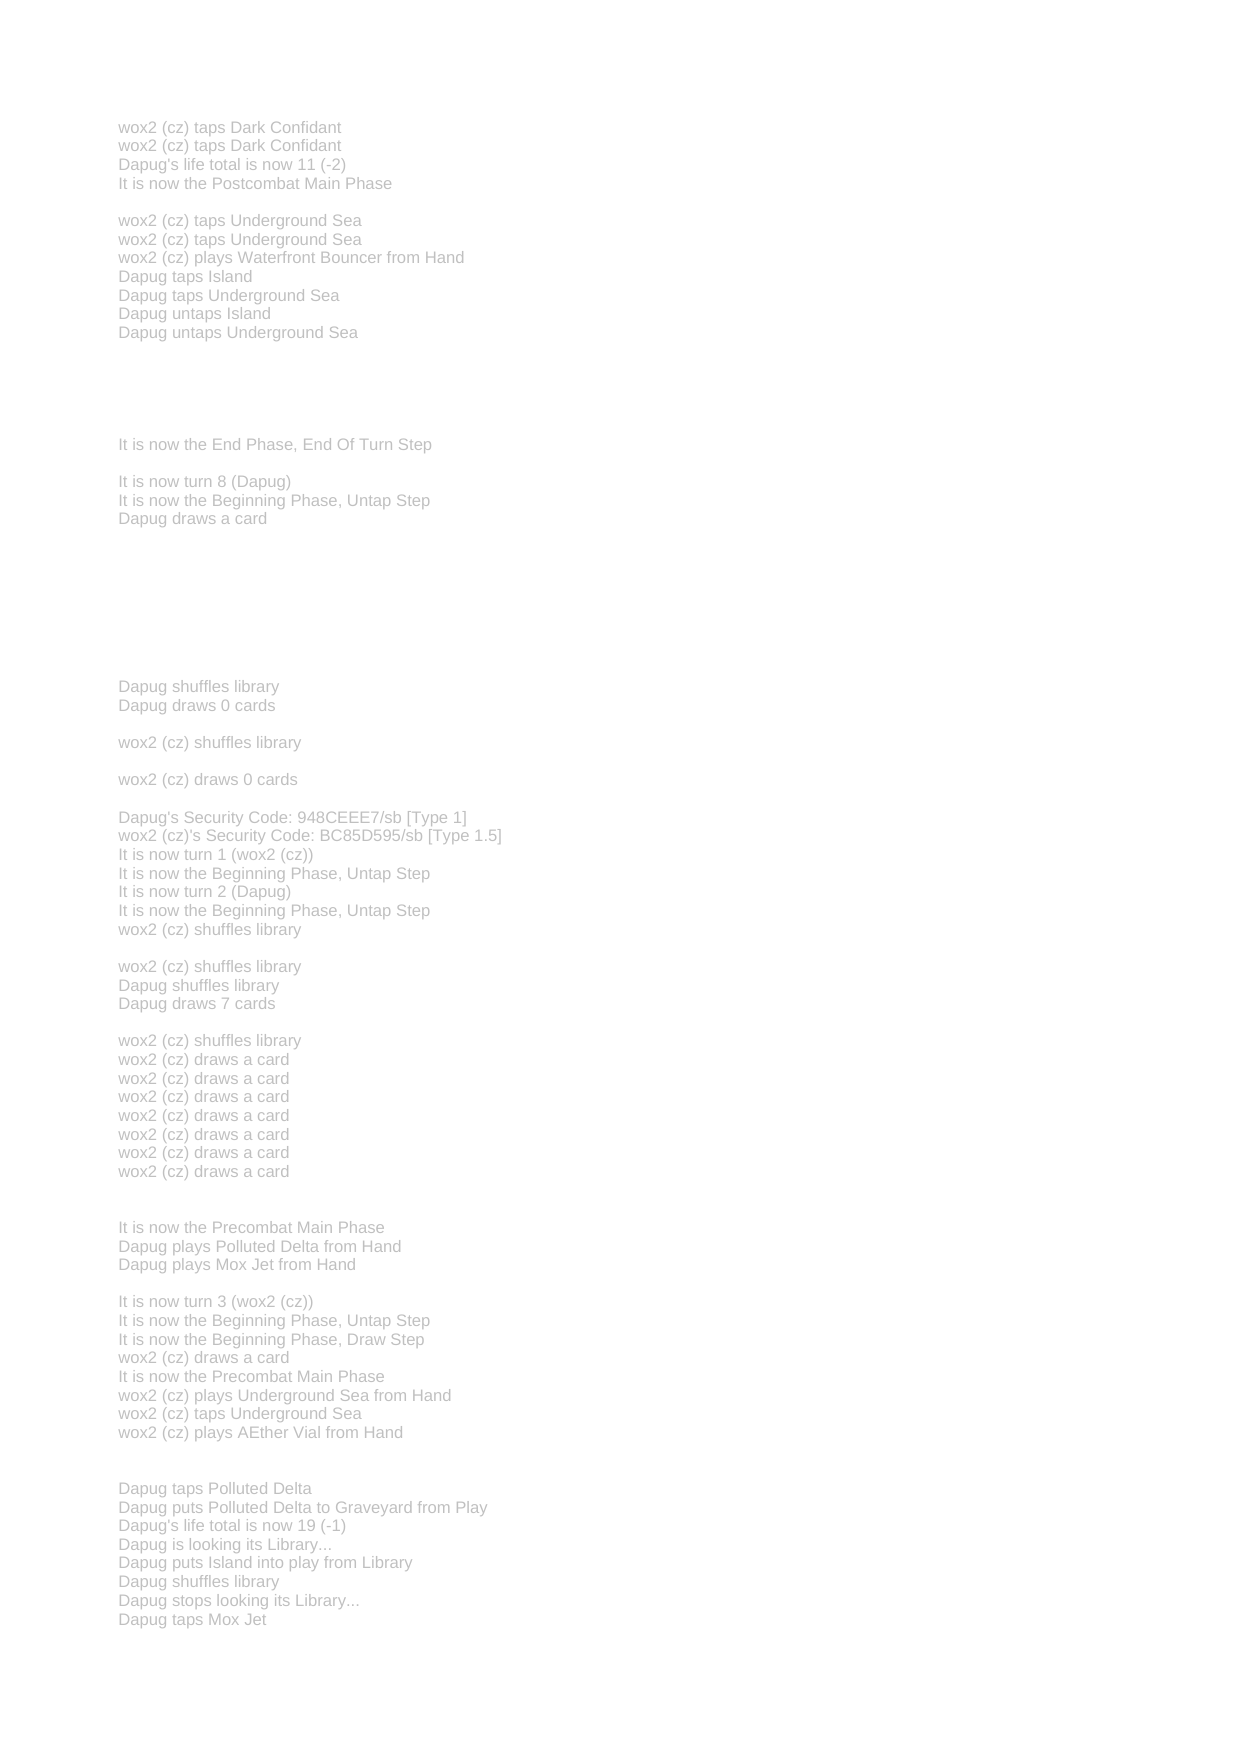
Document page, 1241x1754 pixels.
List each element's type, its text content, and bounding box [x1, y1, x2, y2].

text wox2 (cz) shuffles library [118, 1032, 1122, 1050]
text <wox2 (cz)> k [118, 1013, 1122, 1032]
text It is now the Beginning Phase, Draw Step [118, 1330, 1122, 1349]
text wox2 (cz) draws a card [118, 1349, 1122, 1367]
text wox2 (cz) draws 0 cards [118, 771, 1122, 789]
text <Dapug> Thinking [118, 342, 1122, 361]
text wox2 (cz) draws a card [118, 1144, 1122, 1162]
text Dapug draws a card [118, 510, 1122, 528]
text It is now the Postcombat Main Phase [118, 174, 1122, 193]
text Dapug puts Island into play from Library [118, 1554, 1122, 1572]
text It is now the Beginning Phase, Untap Step [118, 1311, 1122, 1330]
text <wox2 (cz)> it is a custom from MWS [118, 622, 1122, 640]
text <Dapug> play [118, 938, 1122, 957]
text <Dapug> Ok [118, 361, 1122, 379]
text wox2 (cz) draws a card [118, 1069, 1122, 1088]
text Dapug plays Mox Jet from Hand [118, 1256, 1122, 1274]
text Dapug draws 7 cards [118, 994, 1122, 1013]
text wox2 (cz) taps Underground Sea [118, 1405, 1122, 1423]
text wox2 (cz) plays Underground Sea from Hand [118, 1386, 1122, 1405]
text wox2 (cz) draws a card [118, 1125, 1122, 1144]
text Dapug taps Island [118, 267, 1122, 286]
text wox2 (cz) plays Waterfront Bouncer from Hand [118, 249, 1122, 267]
text <wox2 (cz)> lol [118, 379, 1122, 398]
text Dapug's life total is now 11 (-2) [118, 155, 1122, 174]
text <wox2 (cz)> Ok [118, 547, 1122, 566]
text Dapug taps Polluted Delta [118, 1479, 1122, 1498]
text Dapug puts Polluted Delta to Graveyard from Play [118, 1498, 1122, 1517]
text wox2 (cz) shuffles library [118, 957, 1122, 976]
text Dapug taps Mox Jet [118, 1610, 1122, 1628]
text <Dapug> Ok [118, 416, 1122, 435]
text Dapug shuffles library [118, 976, 1122, 994]
text <wox2 (cz)> Ok? [118, 398, 1122, 416]
text <wox2 (cz)> side [118, 566, 1122, 584]
text <Dapug> End my turn [118, 1274, 1122, 1293]
text wox2 (cz) taps Dark Confidant [118, 137, 1122, 155]
text wox2 (cz) draws a card [118, 1162, 1122, 1181]
text Dapug plays Polluted Delta from Hand [118, 1237, 1122, 1256]
text Dapug shuffles library [118, 677, 1122, 696]
text It is now the End Phase, End Of Turn Step [118, 435, 1122, 454]
text wox2 (cz) draws a card [118, 1050, 1122, 1069]
text Dapug's Security Code: 948CEEE7/sb [Type 1] [118, 808, 1122, 827]
text <wox2 (cz)> sorry [118, 603, 1122, 622]
text Dapug is looking its Library... [118, 1535, 1122, 1554]
text <wox2 (cz)> Thinking [118, 193, 1122, 211]
text wox2 (cz) draws a card [118, 1088, 1122, 1106]
text wox2 (cz) taps Dark Confidant [118, 118, 1122, 137]
text It is now the Beginning Phase, Untap Step [118, 491, 1122, 510]
text It is now the Precombat Main Phase [118, 1218, 1122, 1237]
text Dapug draws 0 cards [118, 696, 1122, 715]
text <Dapug> lol it's ok [118, 715, 1122, 733]
text <Opponent is requesting a new game> [118, 659, 1122, 677]
text wox2 (cz) shuffles library [118, 733, 1122, 752]
text wox2 (cz)'s Security Code: BC85D595/sb [Type 1.5] [118, 827, 1122, 845]
text <wox2 (cz)> End my turn [118, 1461, 1122, 1479]
text It is now the Beginning Phase, Untap Step [118, 864, 1122, 883]
text Dapug untaps Island [118, 304, 1122, 323]
text It is now turn 2 (Dapug) [118, 883, 1122, 901]
text Dapug shuffles library [118, 1572, 1122, 1591]
text It is now turn 8 (Dapug) [118, 472, 1122, 491]
text <Dapug> g2 [118, 528, 1122, 547]
text wox2 (cz) taps Underground Sea [118, 230, 1122, 249]
text <Dapug> Ok [118, 1442, 1122, 1461]
text Dapug untaps Underground Sea [118, 323, 1122, 342]
text wox2 (cz) draws a card [118, 1106, 1122, 1125]
text <Dapug> we're in aa trial, obv [118, 584, 1122, 603]
text It is now turn 1 (wox2 (cz)) [118, 845, 1122, 864]
text <-------- New Game Started --------> [118, 789, 1122, 808]
text Dapug taps Underground Sea [118, 286, 1122, 304]
text It is now the Beginning Phase, Untap Step [118, 901, 1122, 920]
text <Dapug> keep [118, 1181, 1122, 1199]
text It is now turn 3 (wox2 (cz)) [118, 1293, 1122, 1311]
text Dapug stops looking its Library... [118, 1591, 1122, 1610]
text <wox2 (cz)> I am ready. [118, 752, 1122, 771]
text <wox2 (cz)> End my turn [118, 454, 1122, 472]
text <wox2 (cz)> this is my first tourney online [118, 640, 1122, 659]
text Dapug's life total is now 19 (-1) [118, 1517, 1122, 1535]
text wox2 (cz) plays AEther Vial from Hand [118, 1423, 1122, 1442]
text It is now the Precombat Main Phase [118, 1367, 1122, 1386]
text wox2 (cz) taps Underground Sea [118, 211, 1122, 230]
text wox2 (cz) shuffles library [118, 920, 1122, 938]
text <wox2 (cz)> kp [118, 1199, 1122, 1218]
